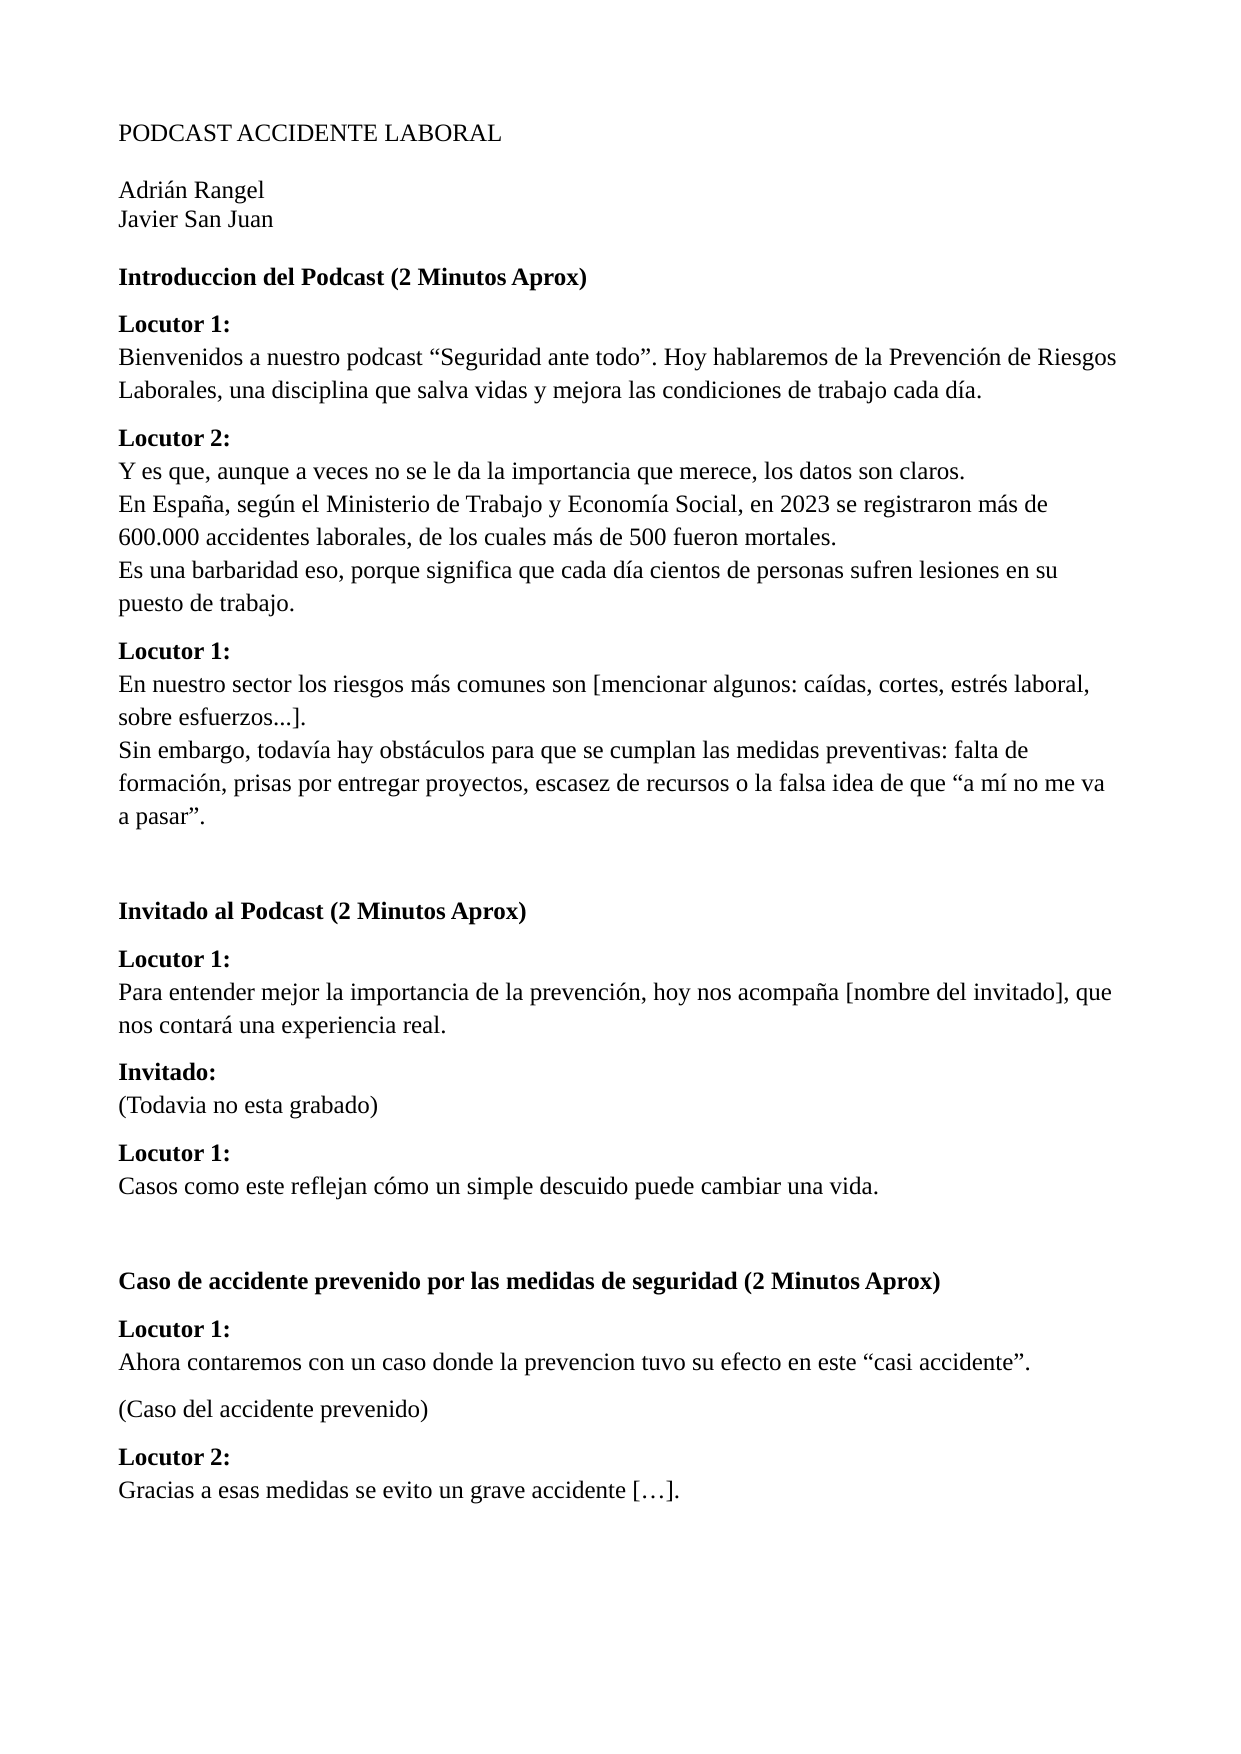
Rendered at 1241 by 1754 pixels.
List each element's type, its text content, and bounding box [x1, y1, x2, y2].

text Locutor 2: Y es que, aunque a veces no se le da la importancia que merece, los datos son claros. En España, según el Ministerio de Trabajo y Economía Social, en 2023 se registraron más de 600.000 accidentes laborales, de los cuales más de 500 fueron mortales. Es una barbaridad eso, porque significa que cada día cientos de personas sufren lesiones en su puesto de trabajo. [118, 423, 1122, 617]
text Locutor 2: Gracias a esas medidas se evito un grave accidente […]. [118, 1442, 1122, 1504]
text Locutor 1: Bienvenidos a nuestro podcast “Seguridad ante todo”. Hoy hablaremos de la Prevención de Riesgos Laborales, una disciplina que salva vidas y mejora las condiciones de trabajo cada día. [118, 309, 1122, 404]
text Locutor 1: Ahora contaremos con un caso donde la prevencion tuvo su efecto en este “casi accidente”. [118, 1314, 1122, 1376]
text Caso de accidente prevenido por las medidas de seguridad (2 Minutos Aprox) [118, 1266, 1122, 1295]
text Locutor 1: En nuestro sector los riesgos más comunes son [mencionar algunos: caídas, cortes, estrés laboral, sobre esfuerzos...]. Sin embargo, todavía hay obstáculos para que se cumplan las medidas preventivas: falta de formación, prisas por entregar proyectos, escasez de recursos o la falsa idea de que “a mí no me va a pasar”. [118, 636, 1122, 830]
text (Caso del accidente prevenido) [118, 1394, 1122, 1423]
text PODCAST ACCIDENTE LABORAL [118, 118, 1122, 147]
text Locutor 1: Casos como este reflejan cómo un simple descuido puede cambiar una vida. [118, 1138, 1122, 1200]
text Locutor 1: Para entender mejor la importancia de la prevención, hoy nos acompaña [nombre del invitado], que nos contará una experiencia real. [118, 944, 1122, 1038]
text Adrián Rangel [118, 176, 1122, 204]
text Introduccion del Podcast (2 Minutos Aprox) [118, 262, 1122, 291]
text Invitado al Podcast (2 Minutos Aprox) [118, 896, 1122, 925]
text Invitado: (Todavia no esta grabado) [118, 1057, 1122, 1119]
text Javier San Juan [118, 204, 1122, 233]
